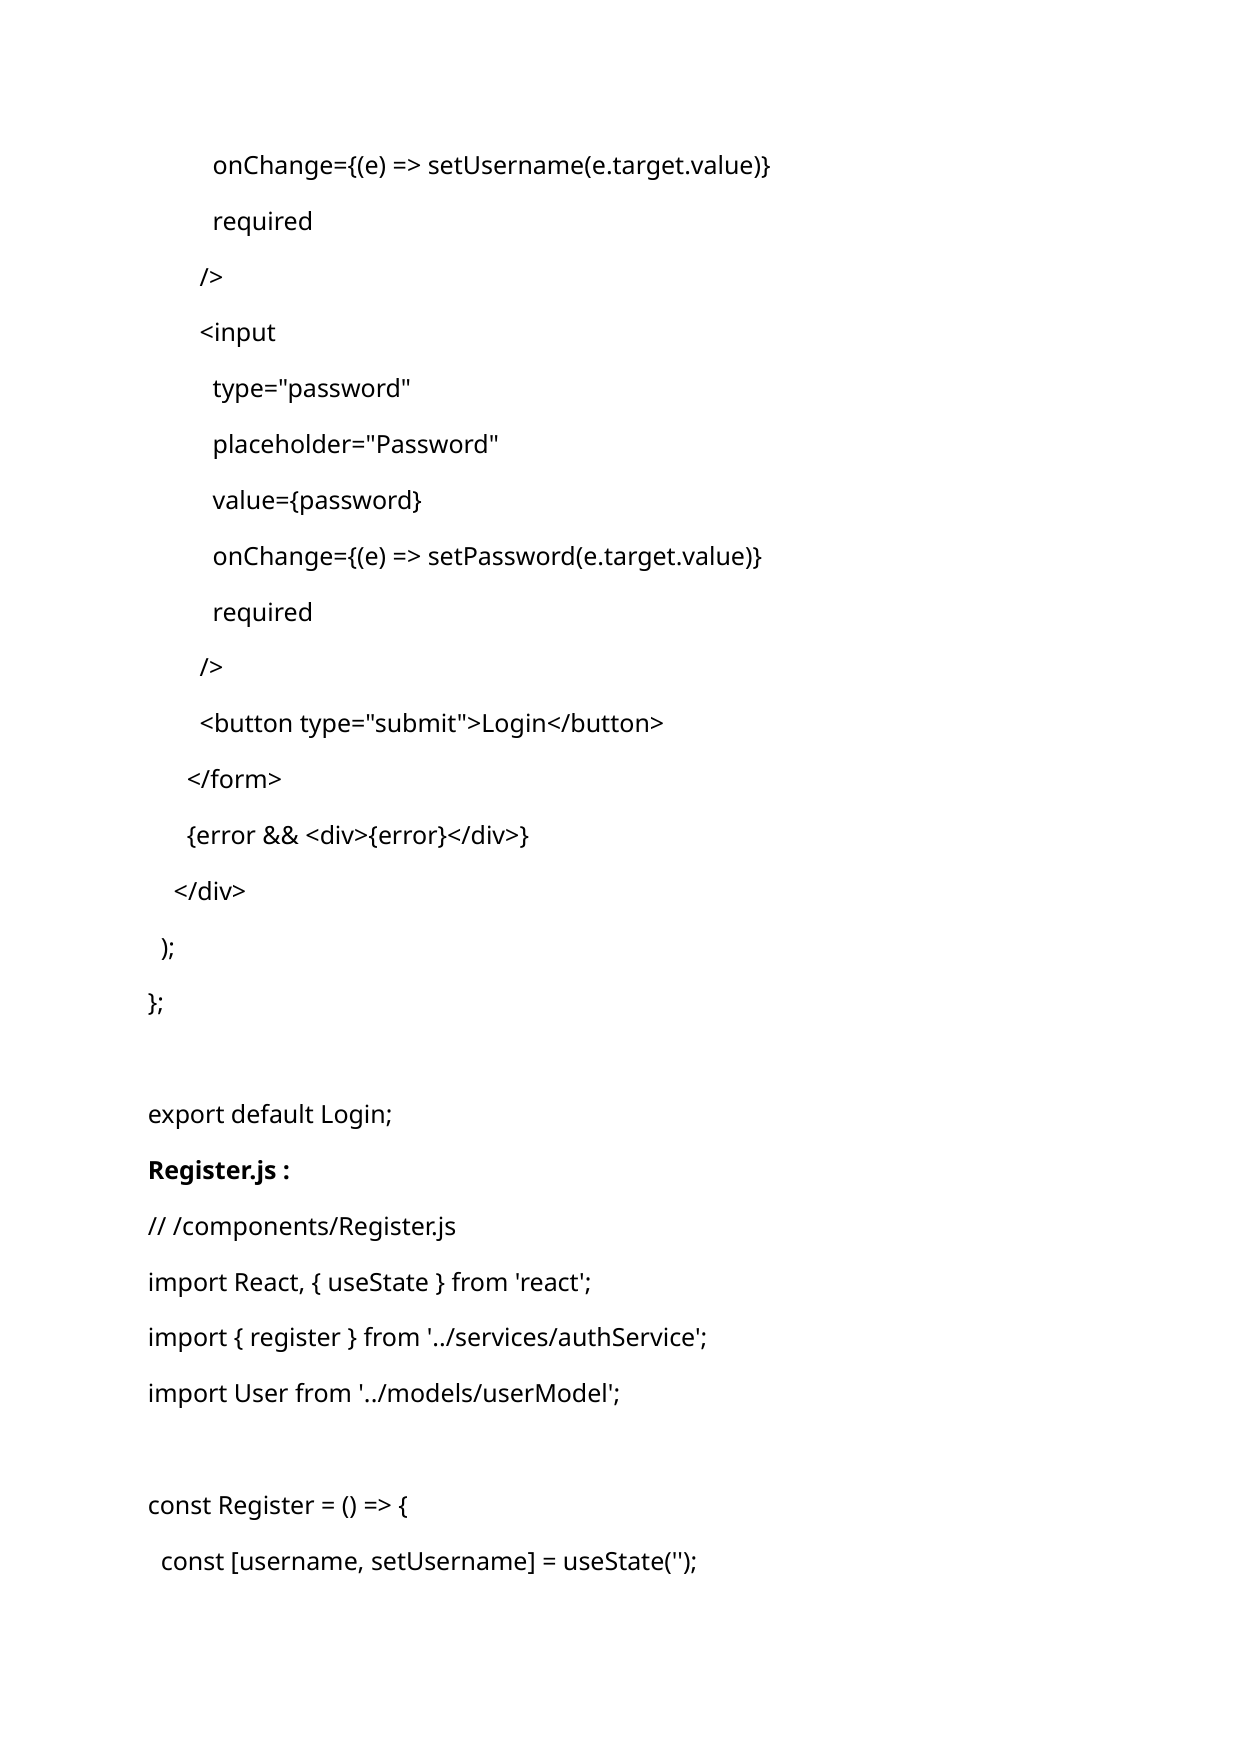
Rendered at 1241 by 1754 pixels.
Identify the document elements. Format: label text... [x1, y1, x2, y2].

text /> [148, 259, 1093, 293]
text Register.js : [148, 1153, 1093, 1187]
text const Register = () => { [148, 1488, 1093, 1522]
text import { register } from '../services/authService'; [148, 1320, 1093, 1354]
text required [148, 203, 1093, 237]
text ); [148, 929, 1093, 963]
text placeholder="Password" [148, 427, 1093, 461]
text {error && <div>{error}</div>} [148, 818, 1093, 852]
text type="password" [148, 371, 1093, 405]
text </form> [148, 762, 1093, 796]
text import React, { useState } from 'react'; [148, 1264, 1093, 1298]
text export default Login; [148, 1097, 1093, 1131]
text /> [148, 650, 1093, 684]
text onChange={(e) => setUsername(e.target.value)} [148, 148, 1093, 182]
text required [148, 594, 1093, 628]
text <input [148, 315, 1093, 349]
text }; [148, 985, 1093, 1019]
text onChange={(e) => setPassword(e.target.value)} [148, 538, 1093, 572]
text <button type="submit">Login</button> [148, 706, 1093, 740]
text const [username, setUsername] = useState(''); [148, 1543, 1093, 1577]
text import User from '../models/userModel'; [148, 1376, 1093, 1410]
text // /components/Register.js [148, 1208, 1093, 1242]
text </div> [148, 873, 1093, 907]
text value={password} [148, 483, 1093, 517]
